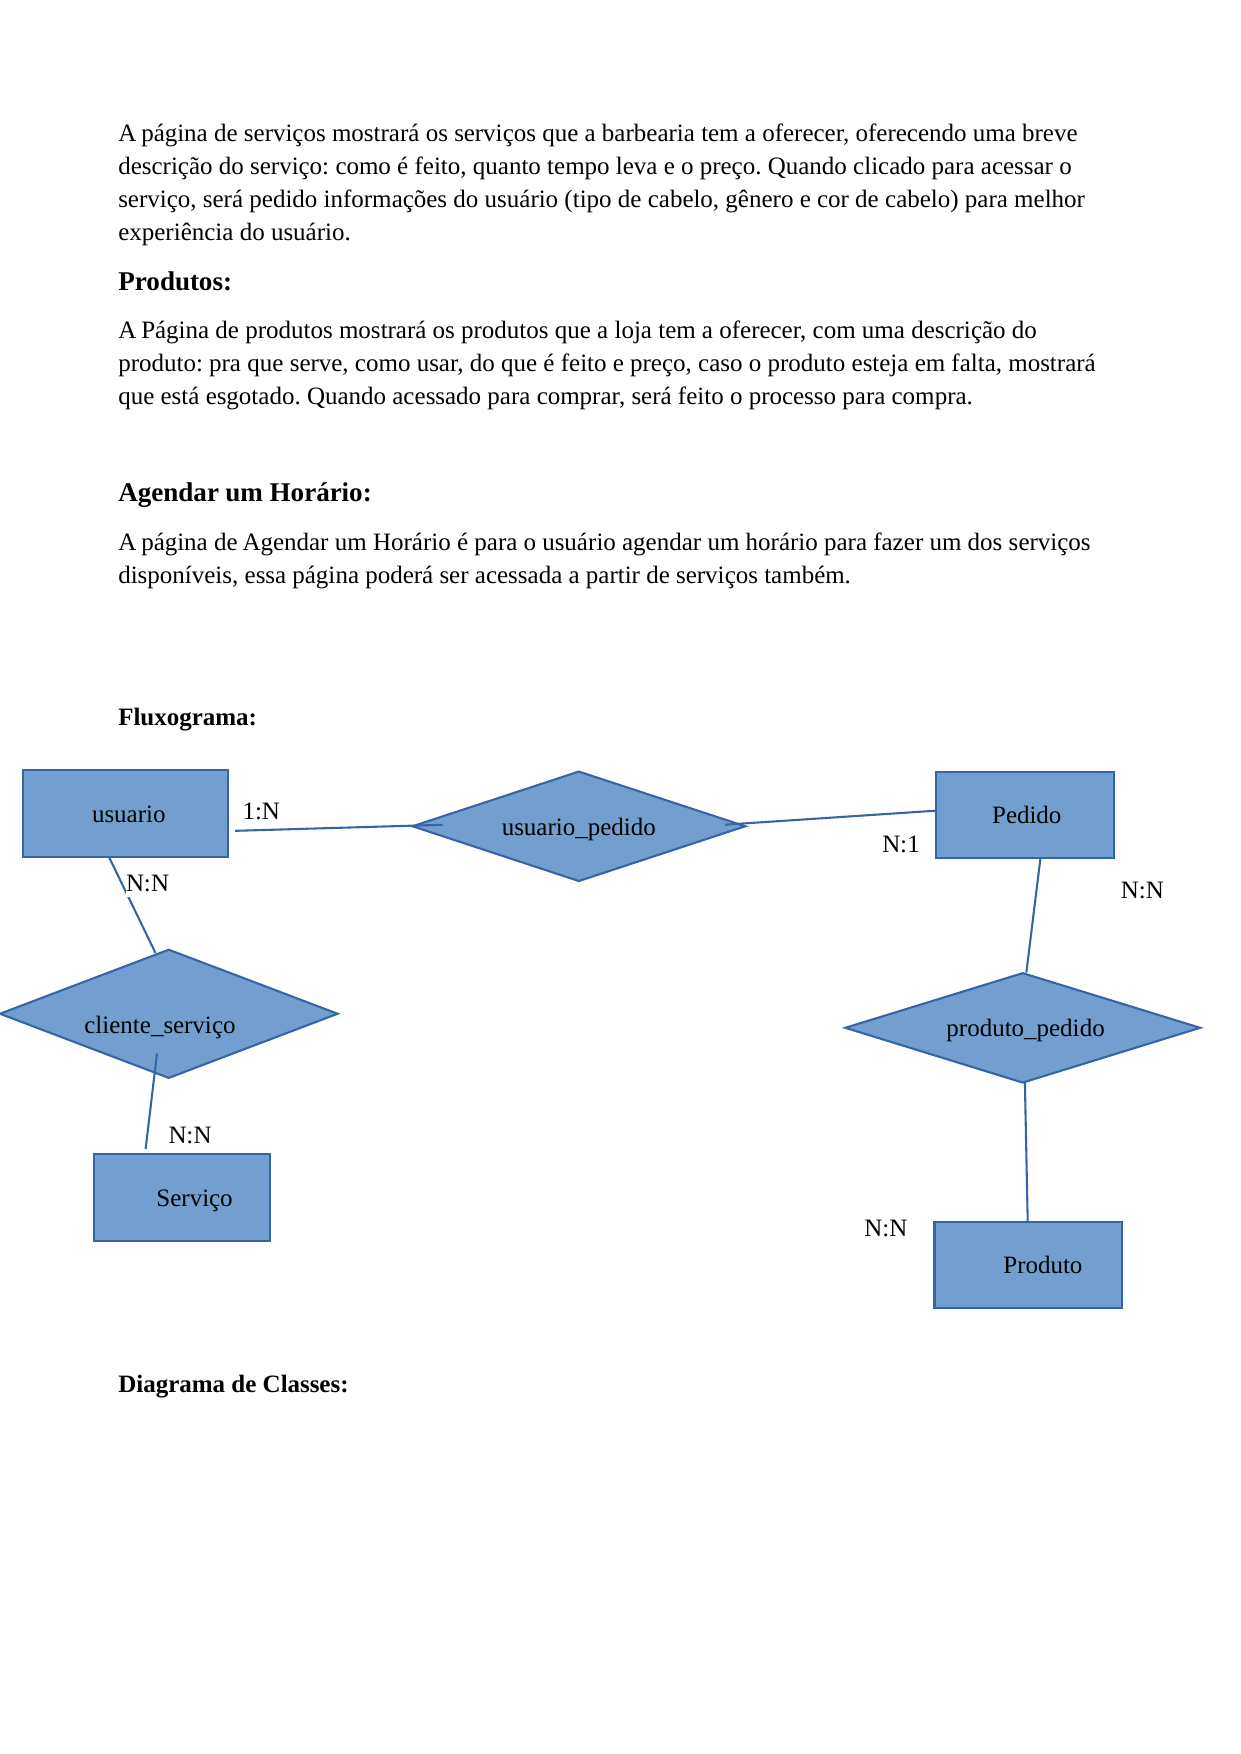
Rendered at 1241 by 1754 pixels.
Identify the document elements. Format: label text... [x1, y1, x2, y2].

text Agendar um Horário: [118, 476, 1122, 507]
text N:1 [882, 829, 935, 858]
text N:N [864, 1213, 917, 1241]
text N:N [126, 868, 179, 897]
text Diagrama de Classes: [118, 1369, 1122, 1398]
text Fluxograma: [118, 702, 1122, 731]
text Produtos: [118, 265, 1122, 296]
text 1:N [242, 796, 296, 825]
text A página de Agendar um Horário é para o usuário agendar um horário para fazer um dos serviços disponíveis, essa página poderá ser acessada a partir de serviços também. [118, 527, 1122, 588]
text N:N [168, 1120, 222, 1149]
text A página de serviços mostrará os serviços que a barbearia tem a oferecer, oferecendo uma breve descrição do serviço: como é feito, quanto tempo leva e o preço. Quando clicado para acessar o serviço, será pedido informações do usuário (tipo de cabelo, gênero e cor de cabelo) para melhor experiência do usuário. [118, 118, 1122, 246]
text N:N [1121, 875, 1174, 904]
text A Página de produtos mostrará os produtos que a loja tem a oferecer, com uma descrição do produto: pra que serve, como usar, do que é feito e preço, caso o produto esteja em falta, mostrará que está esgotado. Quando acessado para comprar, será feito o processo para compra. [118, 315, 1122, 410]
